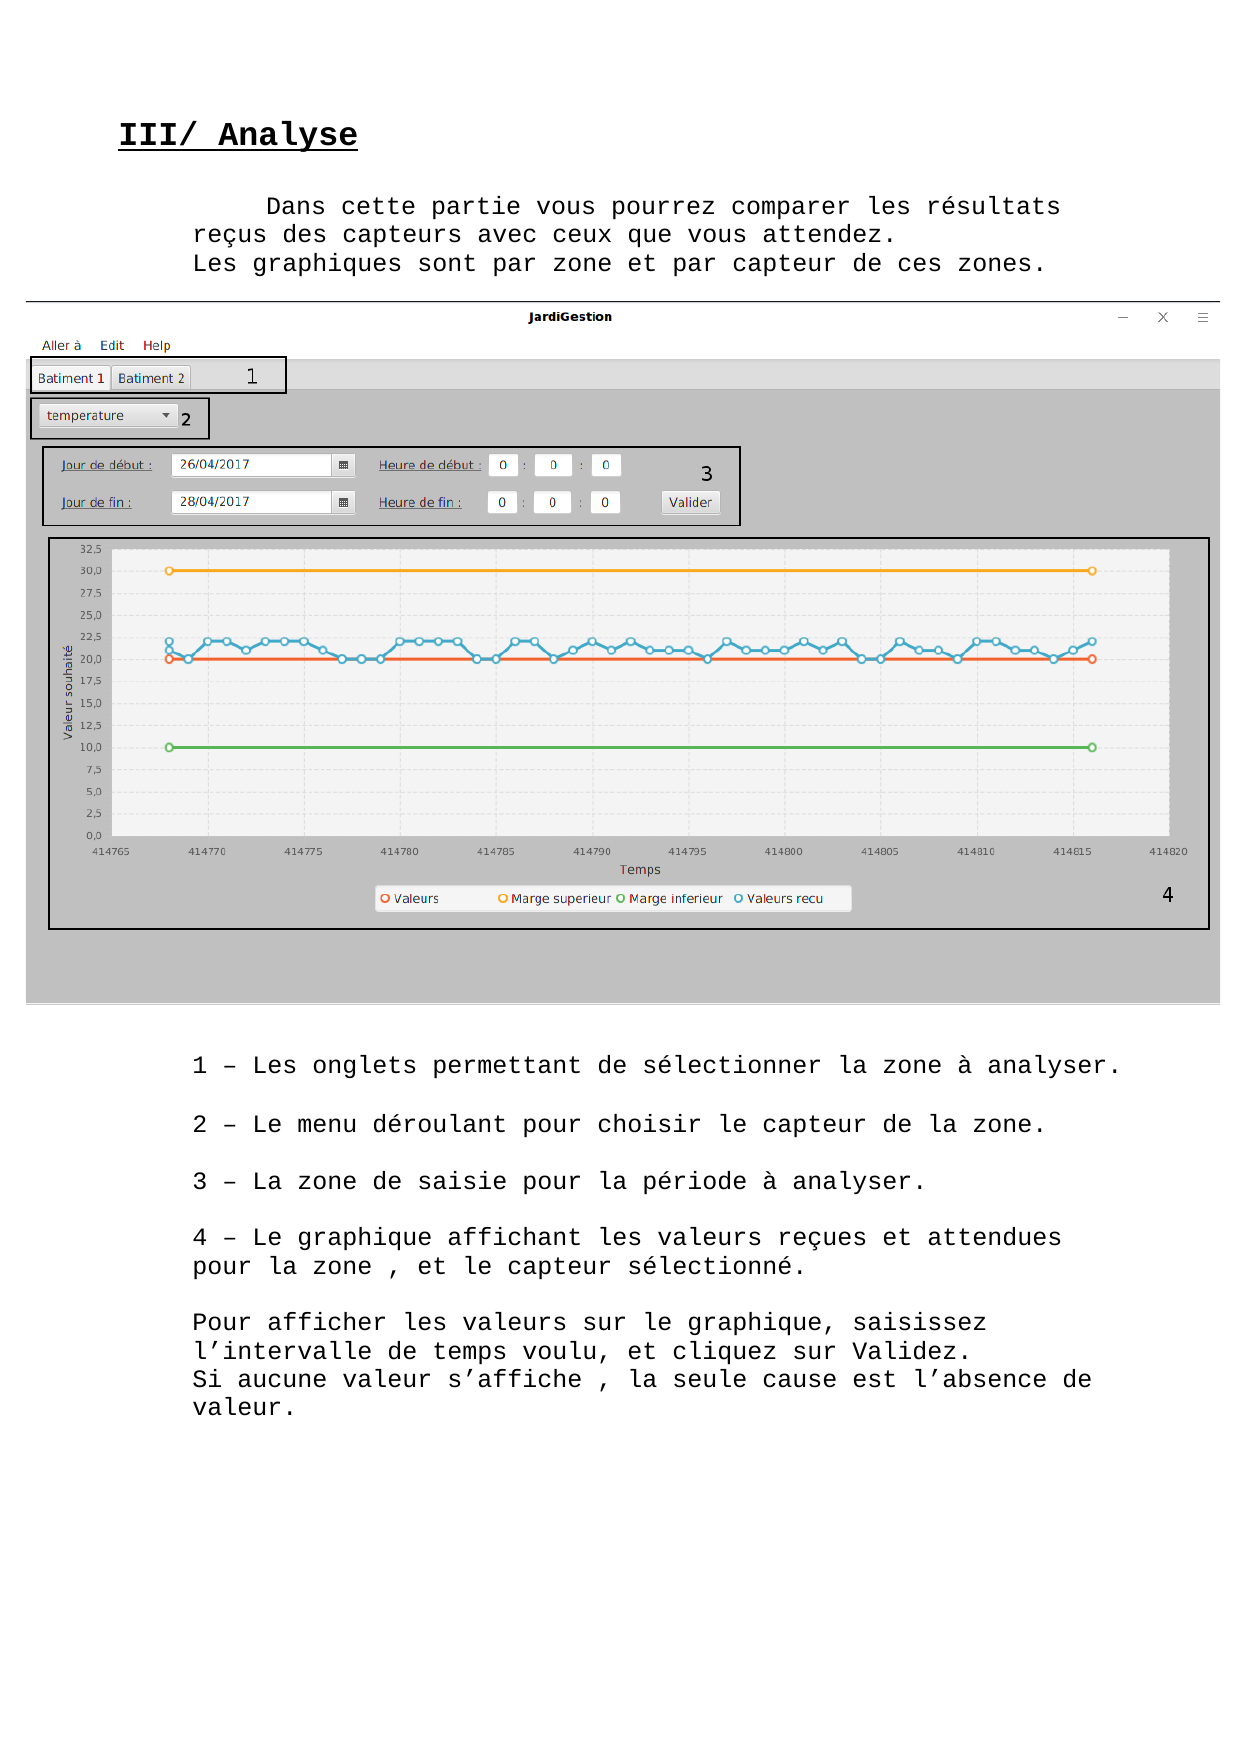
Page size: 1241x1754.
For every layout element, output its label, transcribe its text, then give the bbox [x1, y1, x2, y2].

text Si aucune valeur s’affiche , la seule cause est l’absence de valeur. [118, 1367, 1122, 1423]
text 2 – Le menu déroulant pour choisir le capteur de la zone. [118, 1112, 1122, 1140]
text III/ Analyse [118, 118, 1122, 156]
text 4 – Le graphique affichant les valeurs reçues et attendues pour la zone , et le capteur sélectionné. [118, 1225, 1122, 1282]
text 3 – La zone de saisie pour la période à analyser. [118, 1168, 1122, 1197]
text 1 – Les onglets permettant de sélectionner la zone à analyser. [118, 1045, 1122, 1083]
text Pour afficher les valeurs sur le graphique, saisissez l’intervalle de temps voulu, et cliquez sur Validez. [118, 1310, 1122, 1367]
picture [25, 298, 1221, 1008]
text Dans cette partie vous pourrez comparer les résultats reçus des capteurs avec ceux que vous attendez. [118, 194, 1122, 250]
text Les graphiques sont par zone et par capteur de ces zones. [118, 250, 1122, 279]
